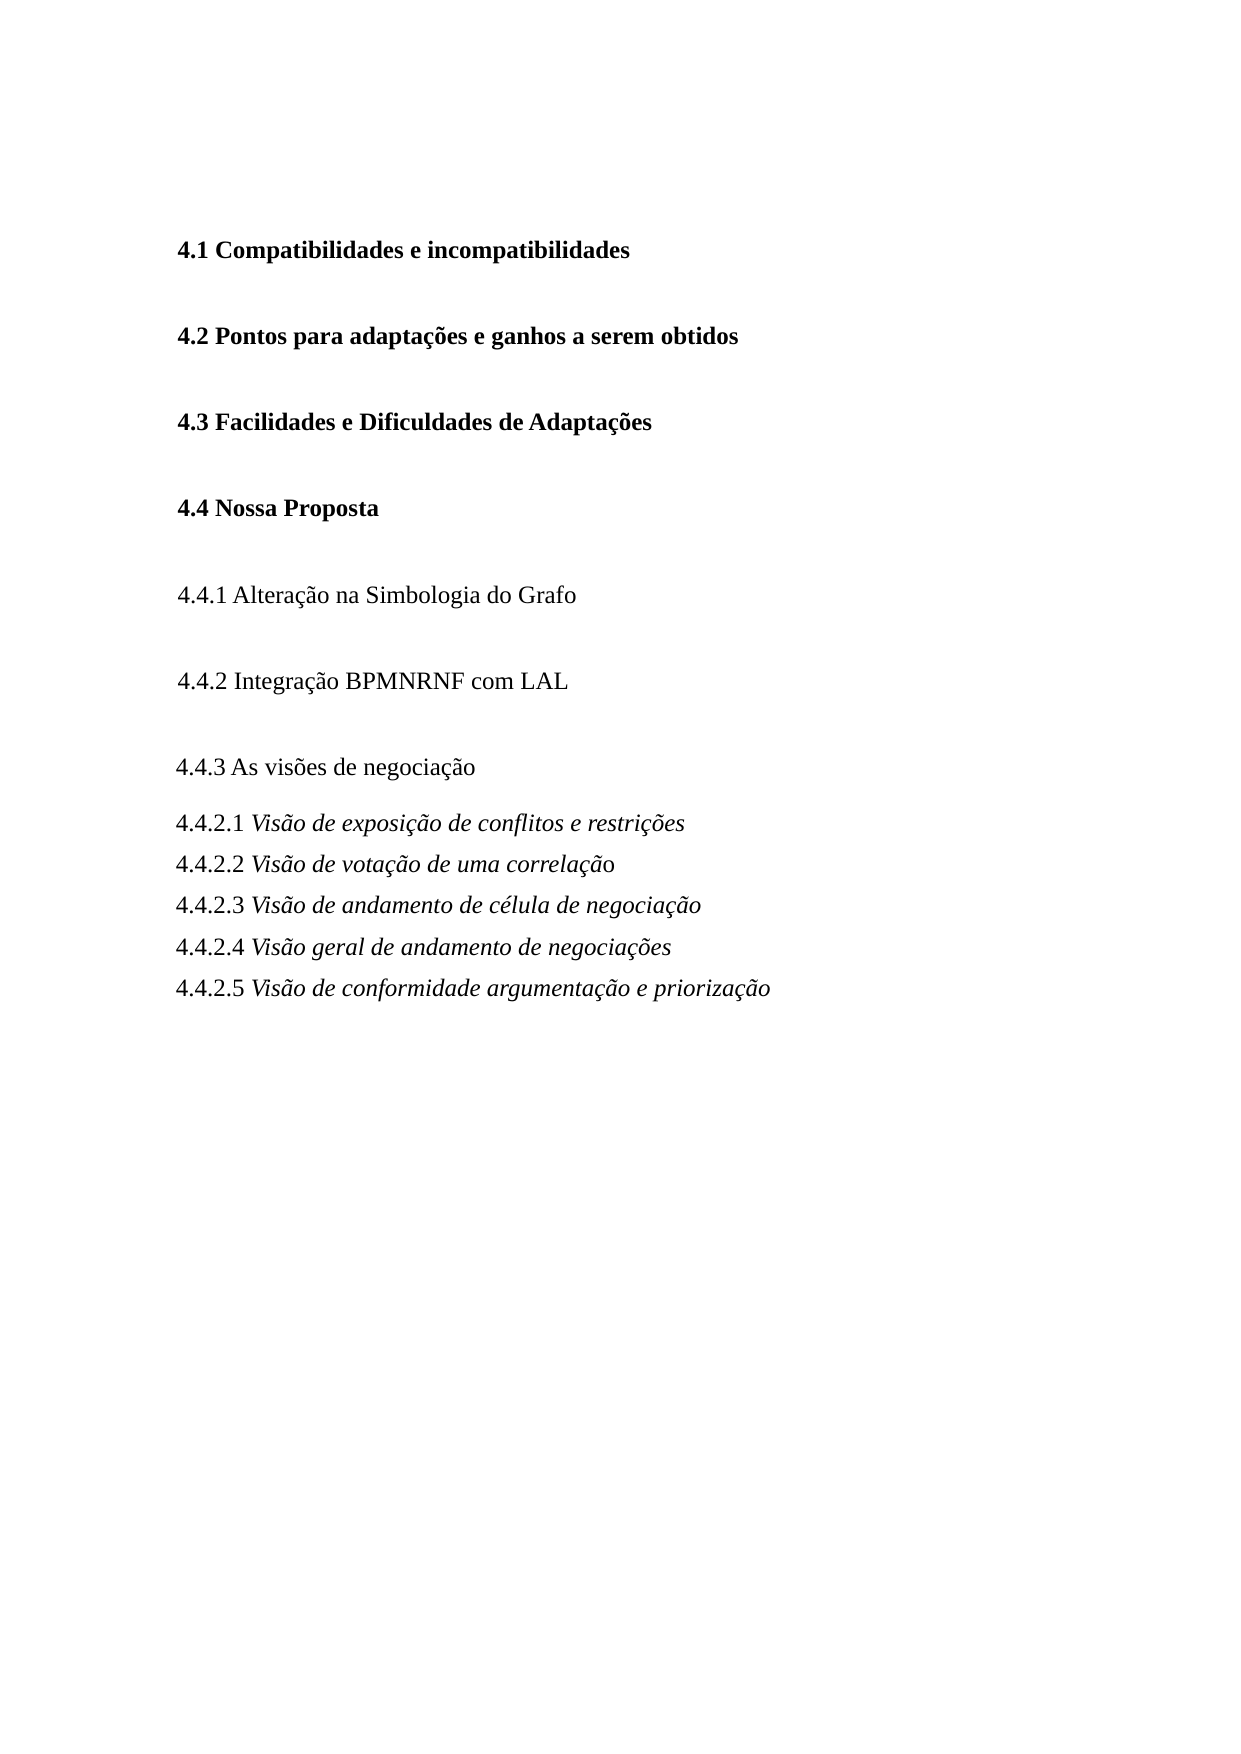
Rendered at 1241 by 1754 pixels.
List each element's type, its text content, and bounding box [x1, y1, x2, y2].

text 4.3 Facilidades e Dificuldades de Adaptações [177, 407, 1122, 436]
text 4.4.2.5 Visão de conformidade argumentação e priorização [176, 973, 1122, 1002]
text 4.4.2.3 Visão de andamento de célula de negociação [176, 890, 1122, 919]
text 4.4.2.1 Visão de exposição de conflitos e restrições [176, 808, 1122, 837]
text 4.1 Compatibilidades e incompatibilidades [177, 235, 1122, 263]
text 4.2 Pontos para adaptações e ganhos a serem obtidos [177, 321, 1122, 350]
text 4.4 Nossa Proposta [177, 493, 1122, 522]
text 4.4.2 Integração BPMNRNF com LAL [177, 666, 1122, 695]
text 4.4.2.4 Visão geral de andamento de negociações [176, 932, 1122, 960]
text 4.4.3 As visões de negociação [176, 752, 1122, 781]
text 4.4.2.2 Visão de votação de uma correlação [176, 849, 1122, 878]
text 4.4.1 Alteração na Simbologia do Grafo [177, 580, 1122, 608]
